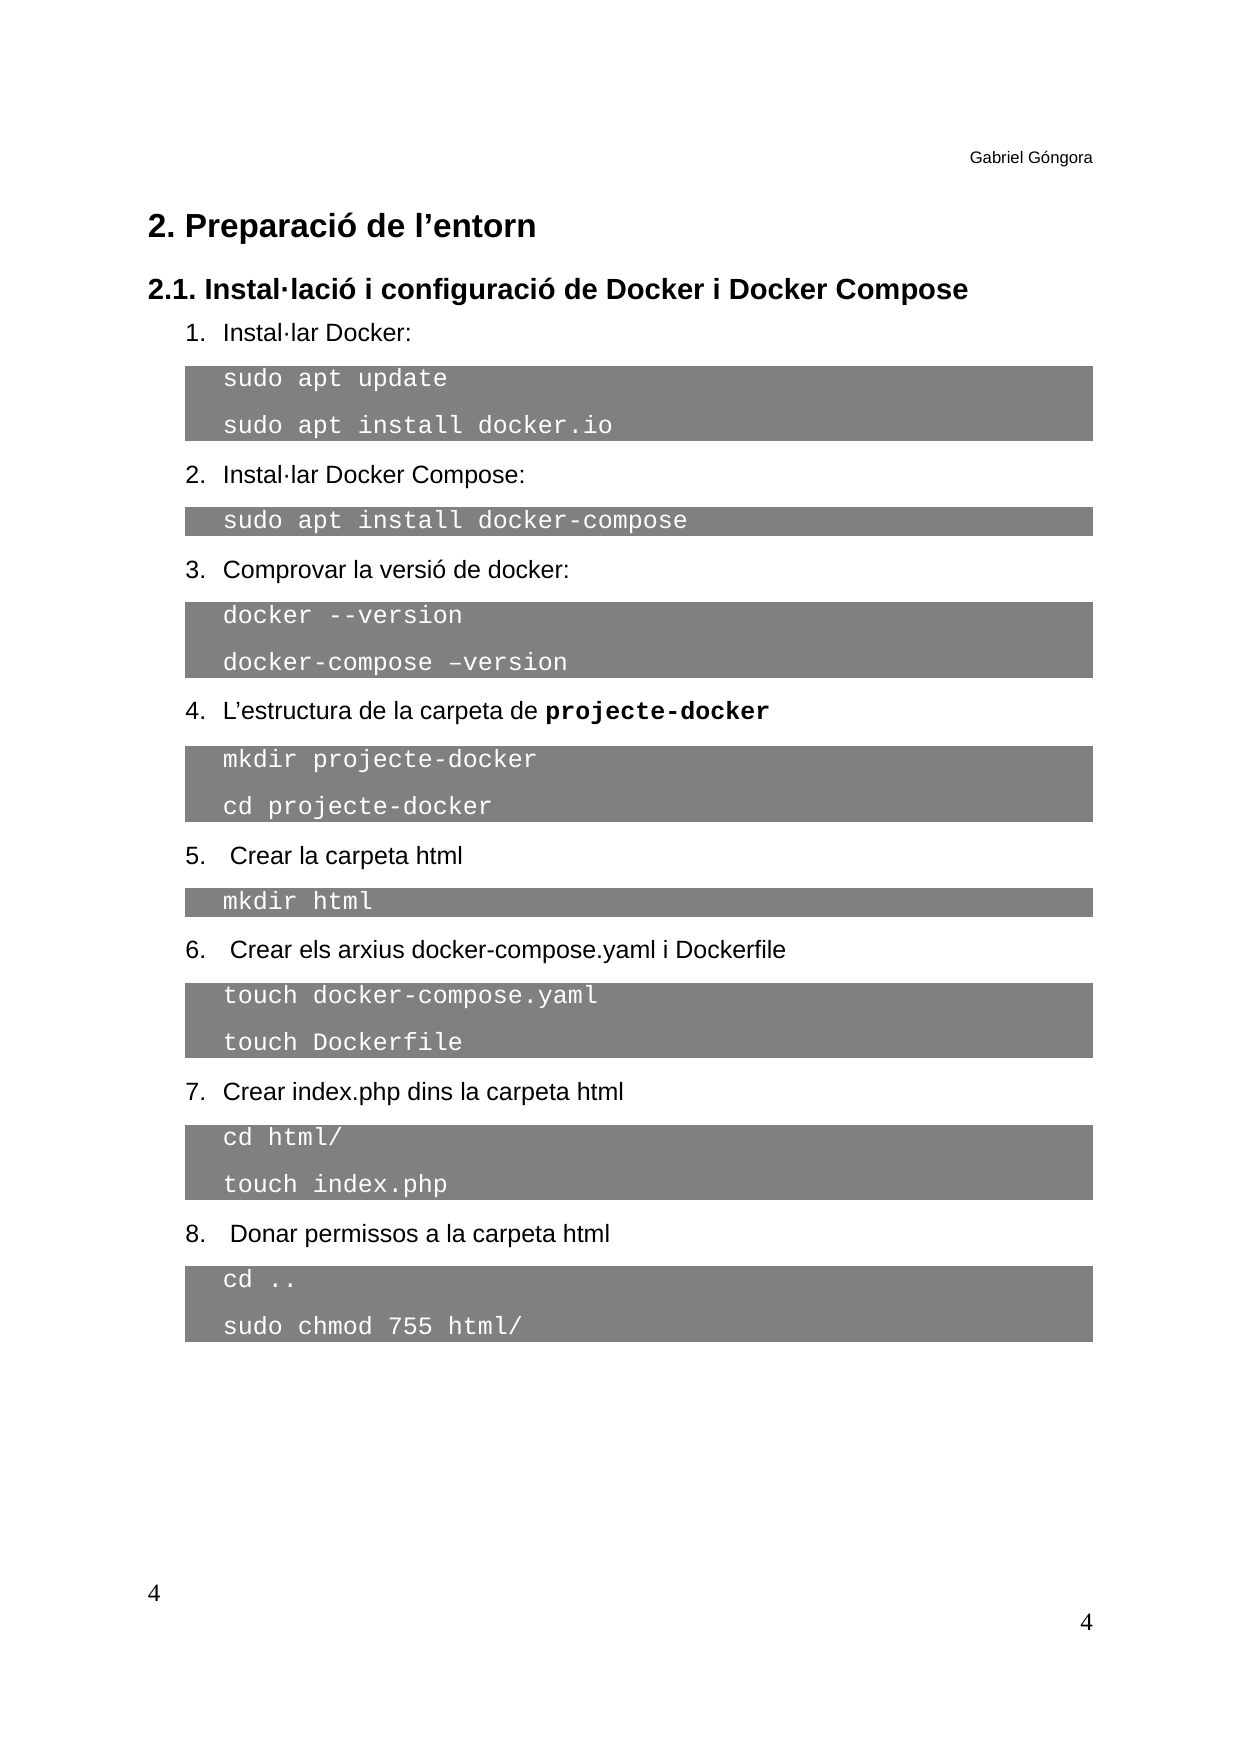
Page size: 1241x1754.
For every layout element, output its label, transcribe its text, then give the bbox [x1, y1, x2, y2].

list docker-compose –version [185, 649, 1093, 678]
list docker --version [185, 602, 1093, 631]
list touch docker-compose.yaml [185, 983, 1093, 1011]
list Crear els arxius docker-compose.yaml i Dockerfile [185, 935, 1093, 964]
list sudo apt update [185, 366, 1093, 394]
list mkdir html [185, 888, 1093, 917]
list cd projecte-docker [185, 793, 1093, 822]
list touch Dockerfile [185, 1030, 1093, 1058]
subtitle 2.1. Instal·lació i configuració de Docker i Docker Compose [148, 272, 1093, 306]
list mkdir projecte-docker [185, 746, 1093, 775]
list Donar permissos a la carpeta html [185, 1219, 1093, 1248]
list sudo apt install docker.io [185, 413, 1093, 441]
list Crear la carpeta html [185, 841, 1093, 869]
list Crear index.php dins la carpeta html [185, 1077, 1093, 1106]
list sudo apt install docker-compose [185, 507, 1093, 536]
list sudo chmod 755 html/ [185, 1313, 1093, 1342]
list Instal·lar Docker: [185, 318, 1093, 347]
list touch index.php [185, 1172, 1093, 1200]
list L’estructura de la carpeta de projecte-docker [185, 696, 1093, 727]
list cd .. [185, 1266, 1093, 1295]
list Comprovar la versió de docker: [185, 554, 1093, 583]
list cd html/ [185, 1125, 1093, 1153]
subtitle 2. Preparació de l’entorn [148, 207, 1093, 245]
list Instal·lar Docker Compose: [185, 460, 1093, 489]
